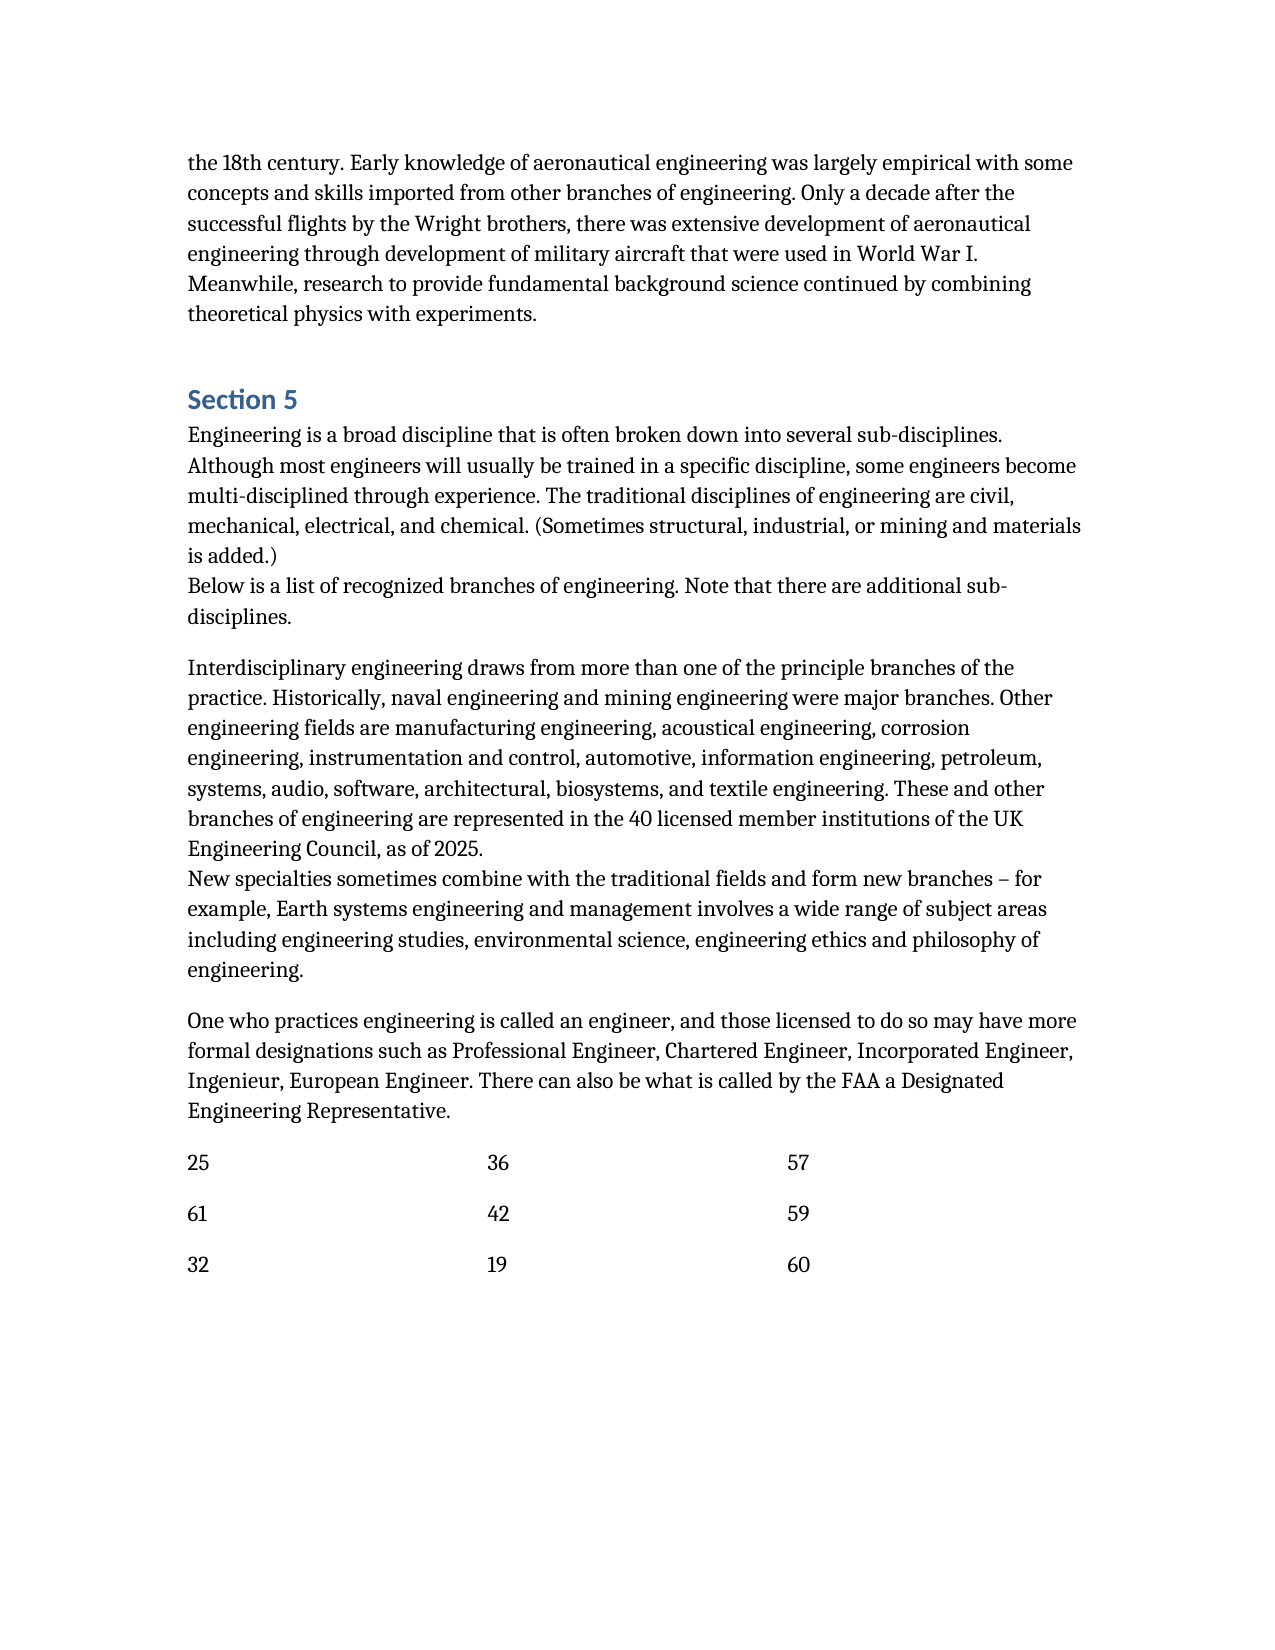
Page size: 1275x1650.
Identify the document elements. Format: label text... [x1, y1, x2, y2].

table_cell 60 [776, 1251, 1076, 1302]
subtitle Section 5 [187, 381, 1087, 417]
table_cell 32 [176, 1251, 476, 1302]
text One who practices engineering is called an engineer, and those licensed to do so may have more formal designations such as Professional Engineer, Chartered Engineer, Incorporated Engineer, Ingenieur, European Engineer. There can also be what is called by the FAA a Designated Engineering Representative. [187, 1008, 1087, 1124]
table_cell 59 [776, 1200, 1076, 1251]
table_cell 19 [476, 1251, 776, 1302]
table_header 25 [176, 1149, 476, 1200]
table_cell 42 [476, 1200, 776, 1251]
text Engineering is a broad discipline that is often broken down into several sub-disciplines. Although most engineers will usually be trained in a specific discipline, some engineers become multi-disciplined through experience. The traditional disciplines of engineering are civil, mechanical, electrical, and chemical. (Sometimes structural, industrial, or mining and materials is added.) Below is a list of recognized branches of engineering. Note that there are additional sub-disciplines. [187, 422, 1087, 630]
table_header 57 [776, 1149, 1076, 1200]
text the 18th century. Early knowledge of aeronautical engineering was largely empirical with some concepts and skills imported from other branches of engineering. Only a decade after the successful flights by the Wright brothers, there was extensive development of aeronautical engineering through development of military aircraft that were used in World War I. Meanwhile, research to provide fundamental background science continued by combining theoretical physics with experiments. [187, 150, 1087, 327]
table_cell 61 [176, 1200, 476, 1251]
text Interdisciplinary engineering draws from more than one of the principle branches of the practice. Historically, naval engineering and mining engineering were major branches. Other engineering fields are manufacturing engineering, acoustical engineering, corrosion engineering, instrumentation and control, automotive, information engineering, petroleum, systems, audio, software, architectural, biosystems, and textile engineering. These and other branches of engineering are represented in the 40 licensed member institutions of the UK Engineering Council, as of 2025. New specialties sometimes combine with the traditional fields and form new branches – for example, Earth systems engineering and management involves a wide range of subject areas including engineering studies, environmental science, engineering ethics and philosophy of engineering. [187, 654, 1087, 983]
table_header 36 [476, 1149, 776, 1200]
